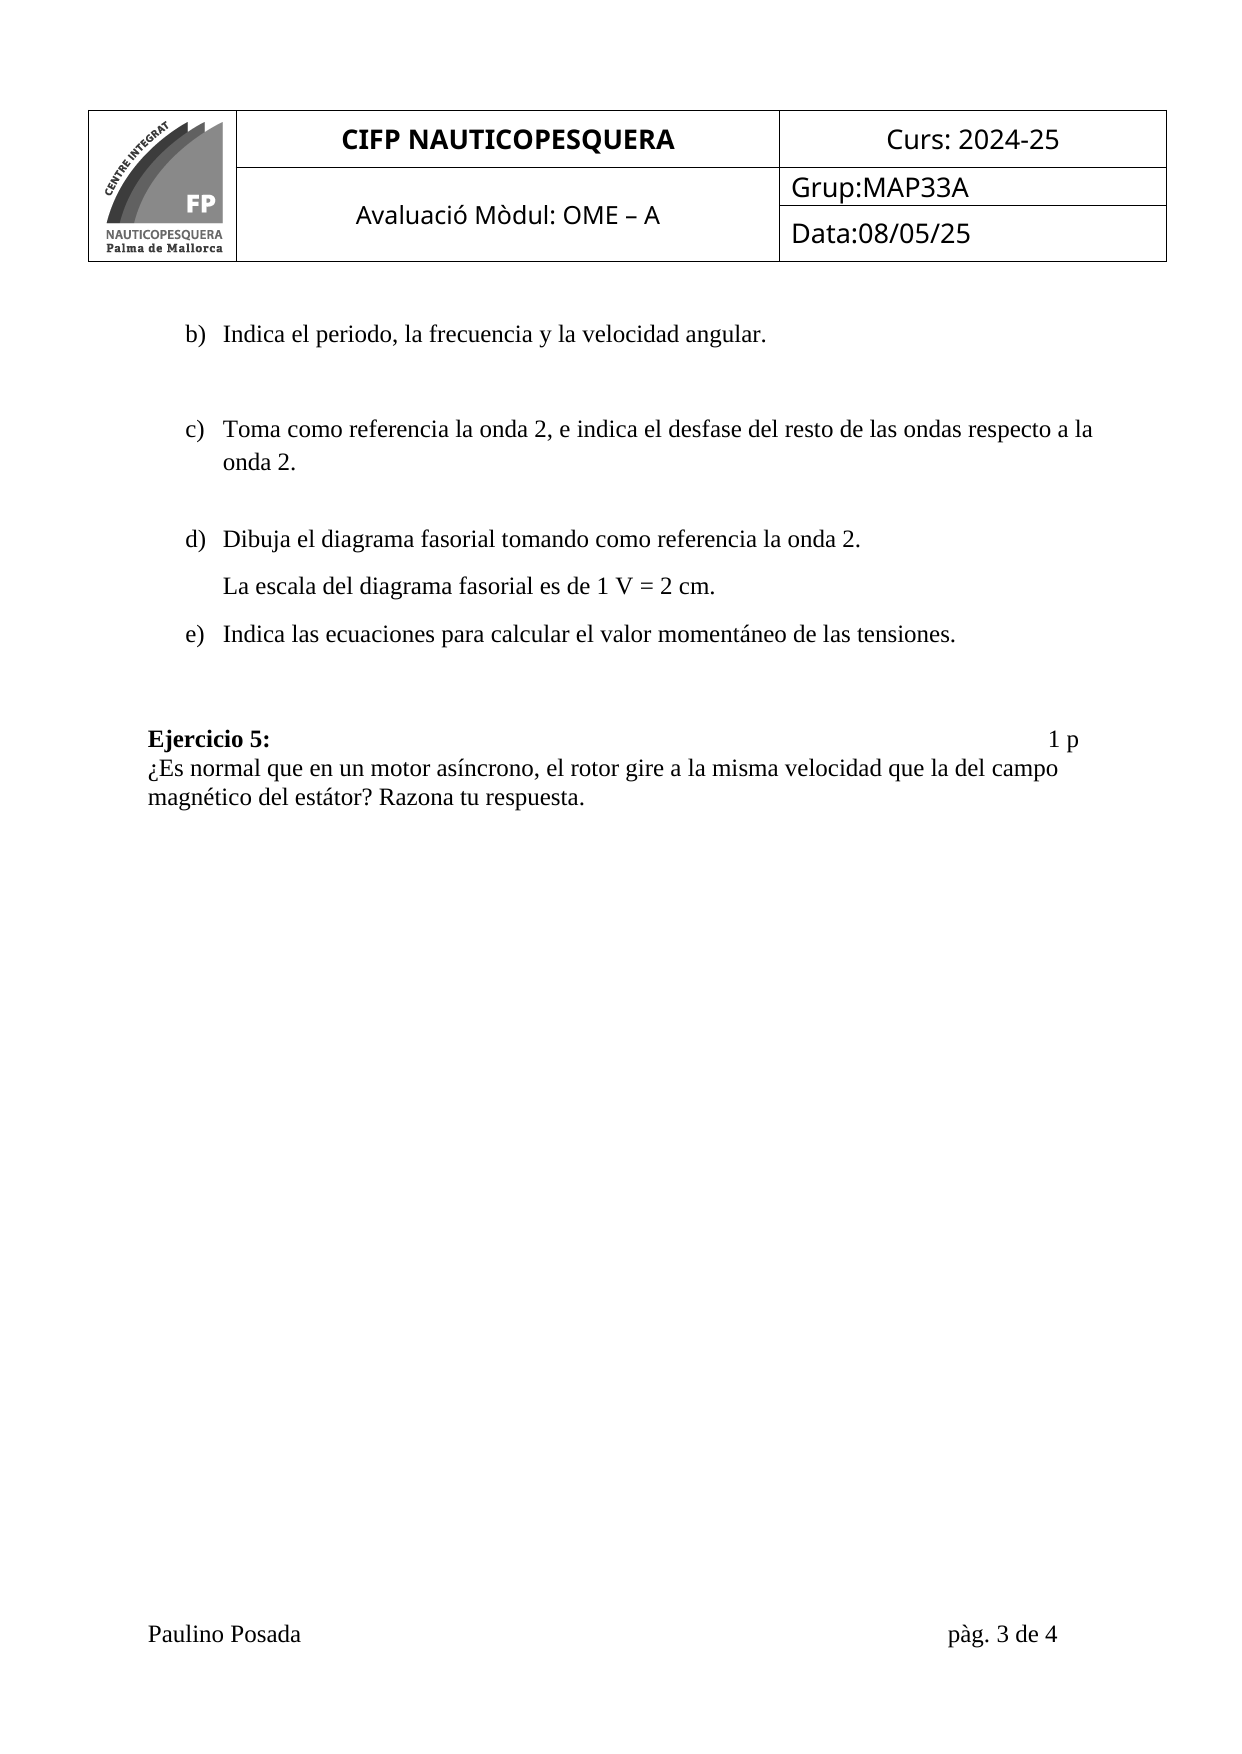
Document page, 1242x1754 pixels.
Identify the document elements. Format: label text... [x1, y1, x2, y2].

text Ejercicio 5: 1 p [148, 724, 1094, 753]
list Indica el periodo, la frecuencia y la velocidad angular. [185, 319, 1094, 348]
text ¿Es normal que en un motor asíncrono, el rotor gire a la misma velocidad que la del campo magnético del estátor? Razona tu respuesta. [148, 753, 1094, 810]
list Dibuja el diagrama fasorial tomando como referencia la onda 2. [185, 524, 1094, 552]
list La escala del diagrama fasorial es de 1 V = 2 cm. [185, 571, 1094, 600]
list Toma como referencia la onda 2, e indica el desfase del resto de las ondas respecto a la onda 2. [185, 414, 1094, 476]
picture [100, 111, 229, 260]
list Indica las ecuaciones para calcular el valor momentáneo de las tensiones. [185, 619, 1094, 648]
